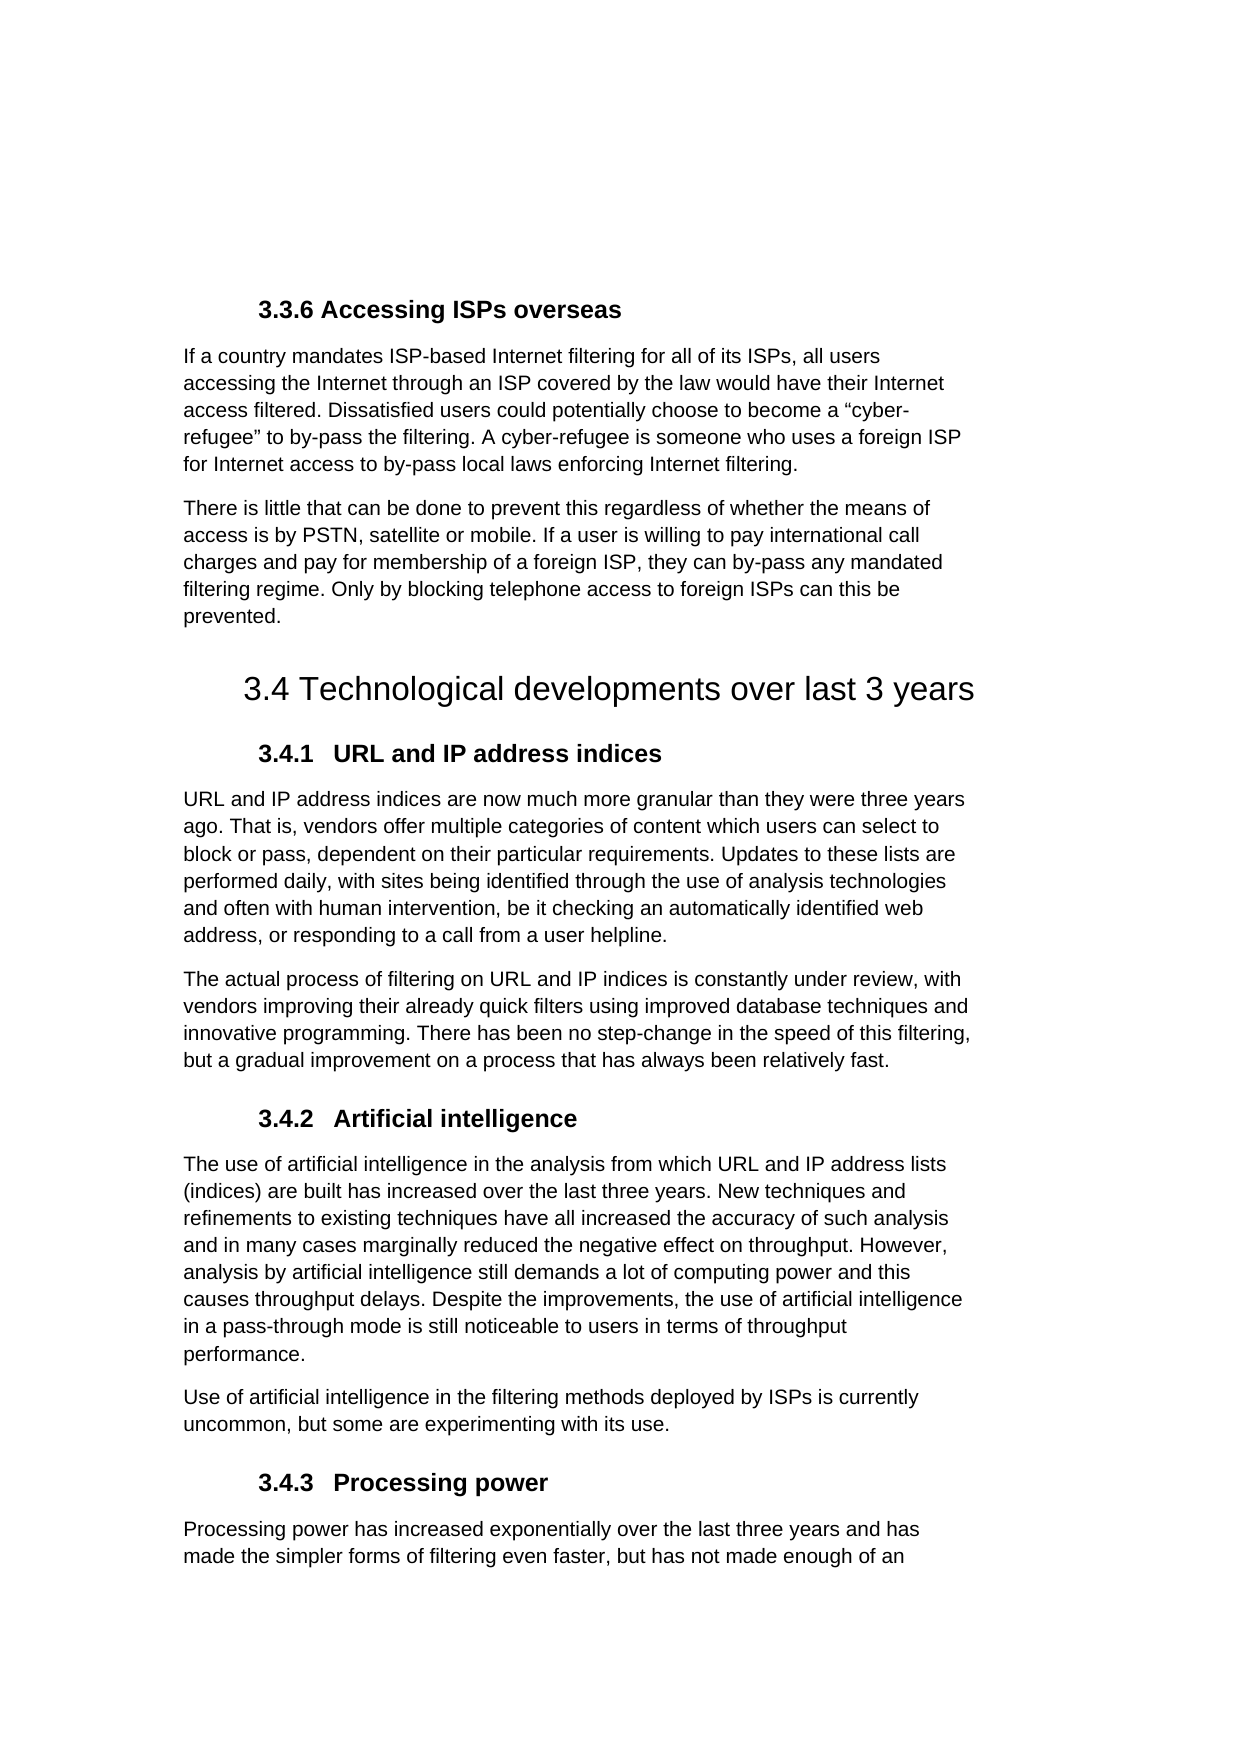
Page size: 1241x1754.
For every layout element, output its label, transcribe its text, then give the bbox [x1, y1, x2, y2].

text The actual process of filtering on URL and IP indices is constantly under review, with vendors improving their already quick filters using improved database techniques and innovative programming. There has been no step-change in the speed of this filtering, but a gradual improvement on a process that has always been relatively fast. [183, 964, 975, 1073]
text Use of artificial intelligence in the filtering methods deployed by ISPs is currently uncommon, but some are experimenting with its use. [183, 1383, 975, 1437]
text The use of artificial intelligence in the analysis from which URL and IP address lists (indices) are built has increased over the last three years. New techniques and refinements to existing techniques have all increased the accuracy of such analysis and in many cases marginally reduced the negative effect on throughput. However, analysis by artificial intelligence still demands a lot of computing power and this causes throughput delays. Despite the improvements, the use of artificial intelligence in a pass-through mode is still noticeable to users in terms of throughput performance. [183, 1150, 975, 1366]
text URL and IP address indices are now much more granular than they were three years ago. That is, vendors offer multiple categories of content which users can select to block or pass, dependent on their particular requirements. Updates to these lists are performed daily, with sites being identified through the use of analysis technologies and often with human intervention, be it checking an automatically identified web address, or responding to a call from a user helpline. [183, 785, 975, 948]
subtitle 3.3.6 Accessing ISPs overseas [183, 296, 975, 325]
text If a country mandates ISP-based Internet filtering for all of its ISPs, all users accessing the Internet through an ISP covered by the law would have their Internet access filtered. Dissatisfied users could potentially choose to become a “cyber-refugee” to by-pass the filtering. A cyber-refugee is someone who uses a foreign ISP for Internet access to by-pass local laws enforcing Internet filtering. [183, 341, 975, 477]
subtitle 3.4.1 URL and IP address indices [183, 739, 975, 768]
subtitle 3.4.3 Processing power [183, 1468, 975, 1498]
text Processing power has increased exponentially over the last three years and has made the simpler forms of filtering even faster, but has not made enough of an [183, 1514, 975, 1568]
subtitle 3.4.2 Artificial intelligence [183, 1104, 975, 1133]
subtitle 3.4 Technological developments over last 3 years [183, 671, 975, 708]
text There is little that can be done to prevent this regardless of whether the means of access is by PSTN, satellite or mobile. If a user is willing to pay international call charges and pay for membership of a foreign ISP, they can by-pass any mandated filtering regime. Only by blocking telephone access to foreign ISPs can this be prevented. [183, 493, 975, 629]
